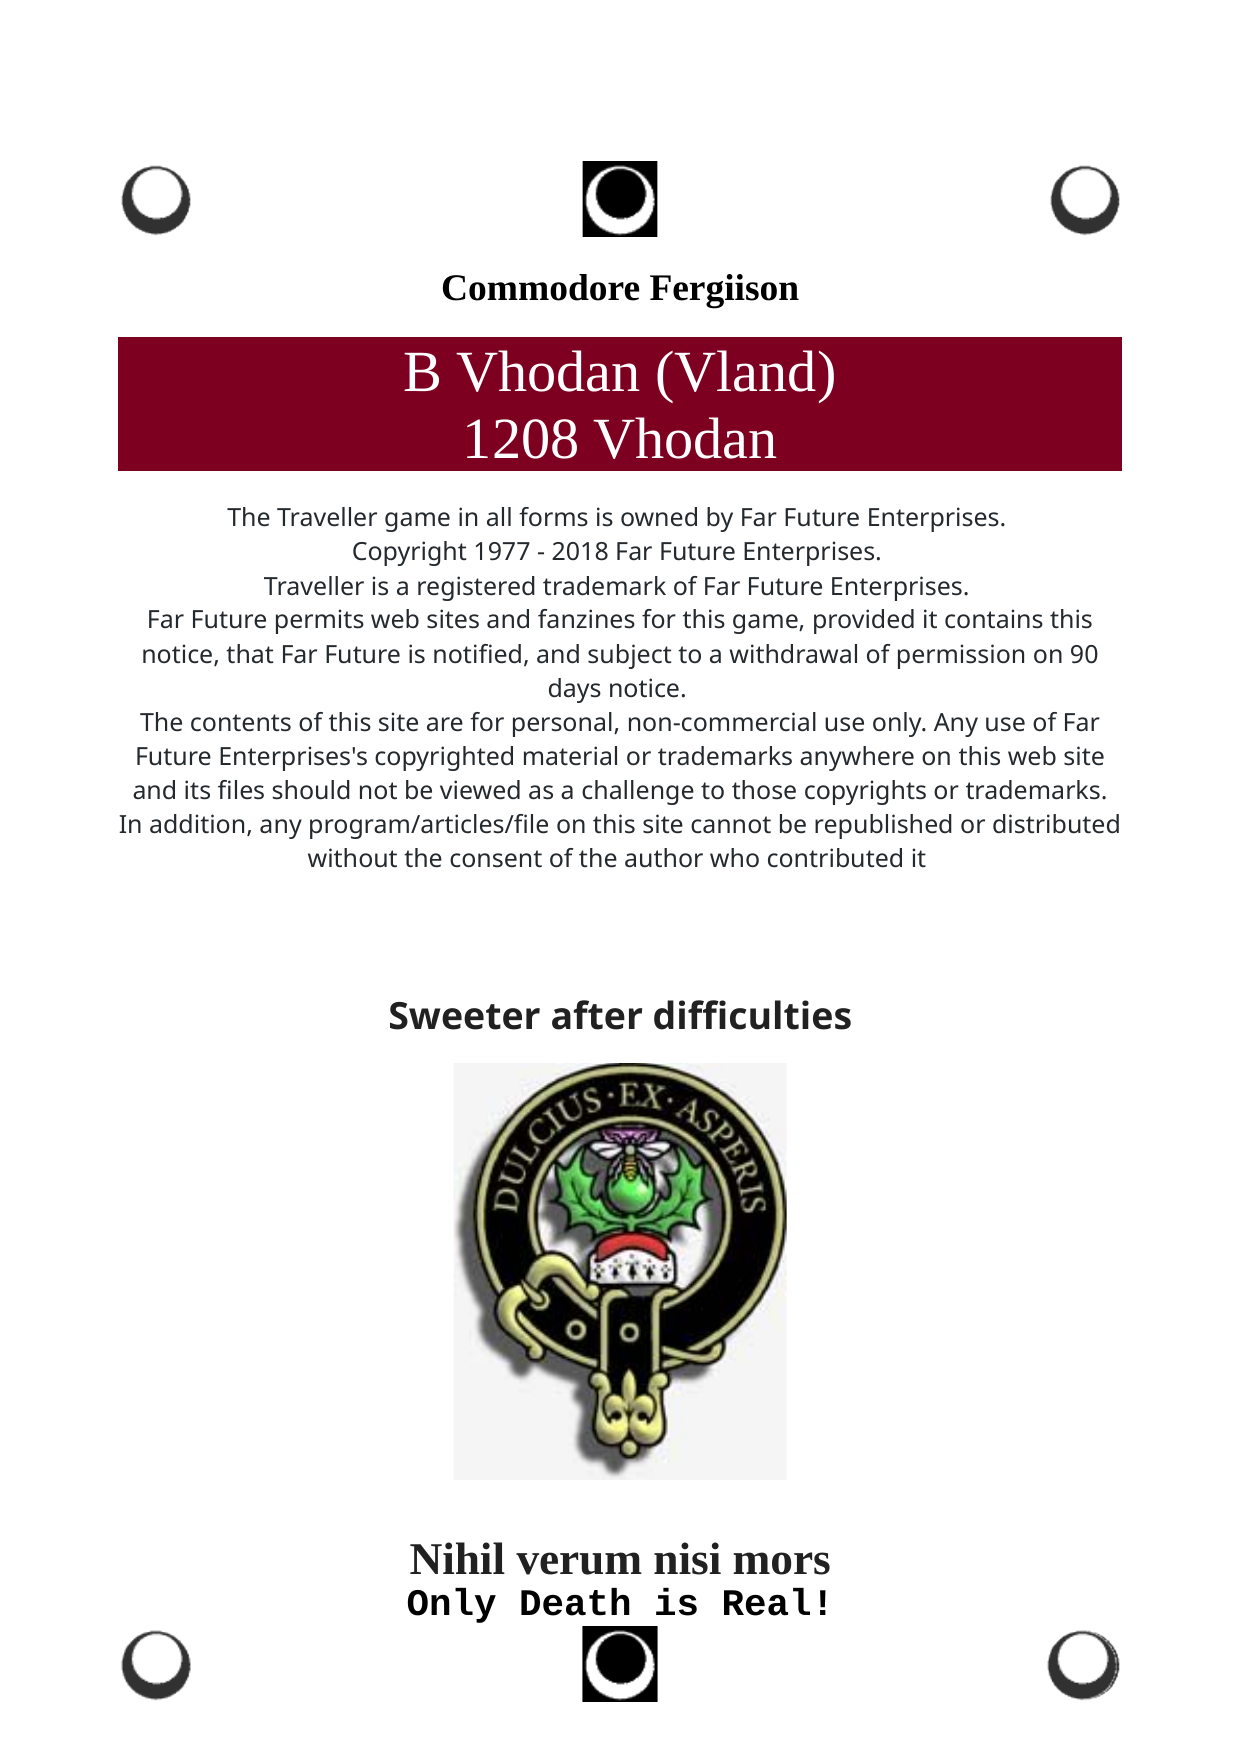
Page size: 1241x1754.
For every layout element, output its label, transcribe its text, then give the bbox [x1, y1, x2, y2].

text The contents of this site are for personal, non-commercial use only. Any use of Far Future Enterprises's copyrighted material or trademarks anywhere on this web site and its files should not be viewed as a challenge to those copyrights or trademarks. In addition, any program/articles/file on this site cannot be republished or distributed without the consent of the author who contributed it [118, 704, 1122, 875]
text Only Death is Real! [118, 1584, 1122, 1627]
picture [118, 161, 194, 237]
text 1208 Vhodan [118, 404, 1122, 471]
text Sweeter after difficulties [118, 990, 1122, 1041]
text B Vhodan (Vland) [118, 337, 1122, 404]
text Far Future permits web sites and fanzines for this game, provided it contains this notice, that Far Future is notified, and subject to a withdrawal of permission on 90 days notice. [118, 602, 1122, 704]
text The Traveller game in all forms is owned by Far Future Enterprises. [118, 500, 1122, 534]
text Traveller is a registered trademark of Far Future Enterprises. [118, 568, 1122, 602]
text Copyright 1977 - 2018 Far Future Enterprises. [118, 534, 1122, 568]
picture [582, 1626, 658, 1702]
picture [1044, 1626, 1123, 1702]
picture [582, 161, 658, 237]
text Commodore Fergiison [118, 265, 1122, 308]
picture [453, 1063, 787, 1480]
picture [1047, 161, 1123, 237]
picture [118, 1626, 194, 1702]
text Nihil verum nisi mors [118, 1532, 1122, 1584]
